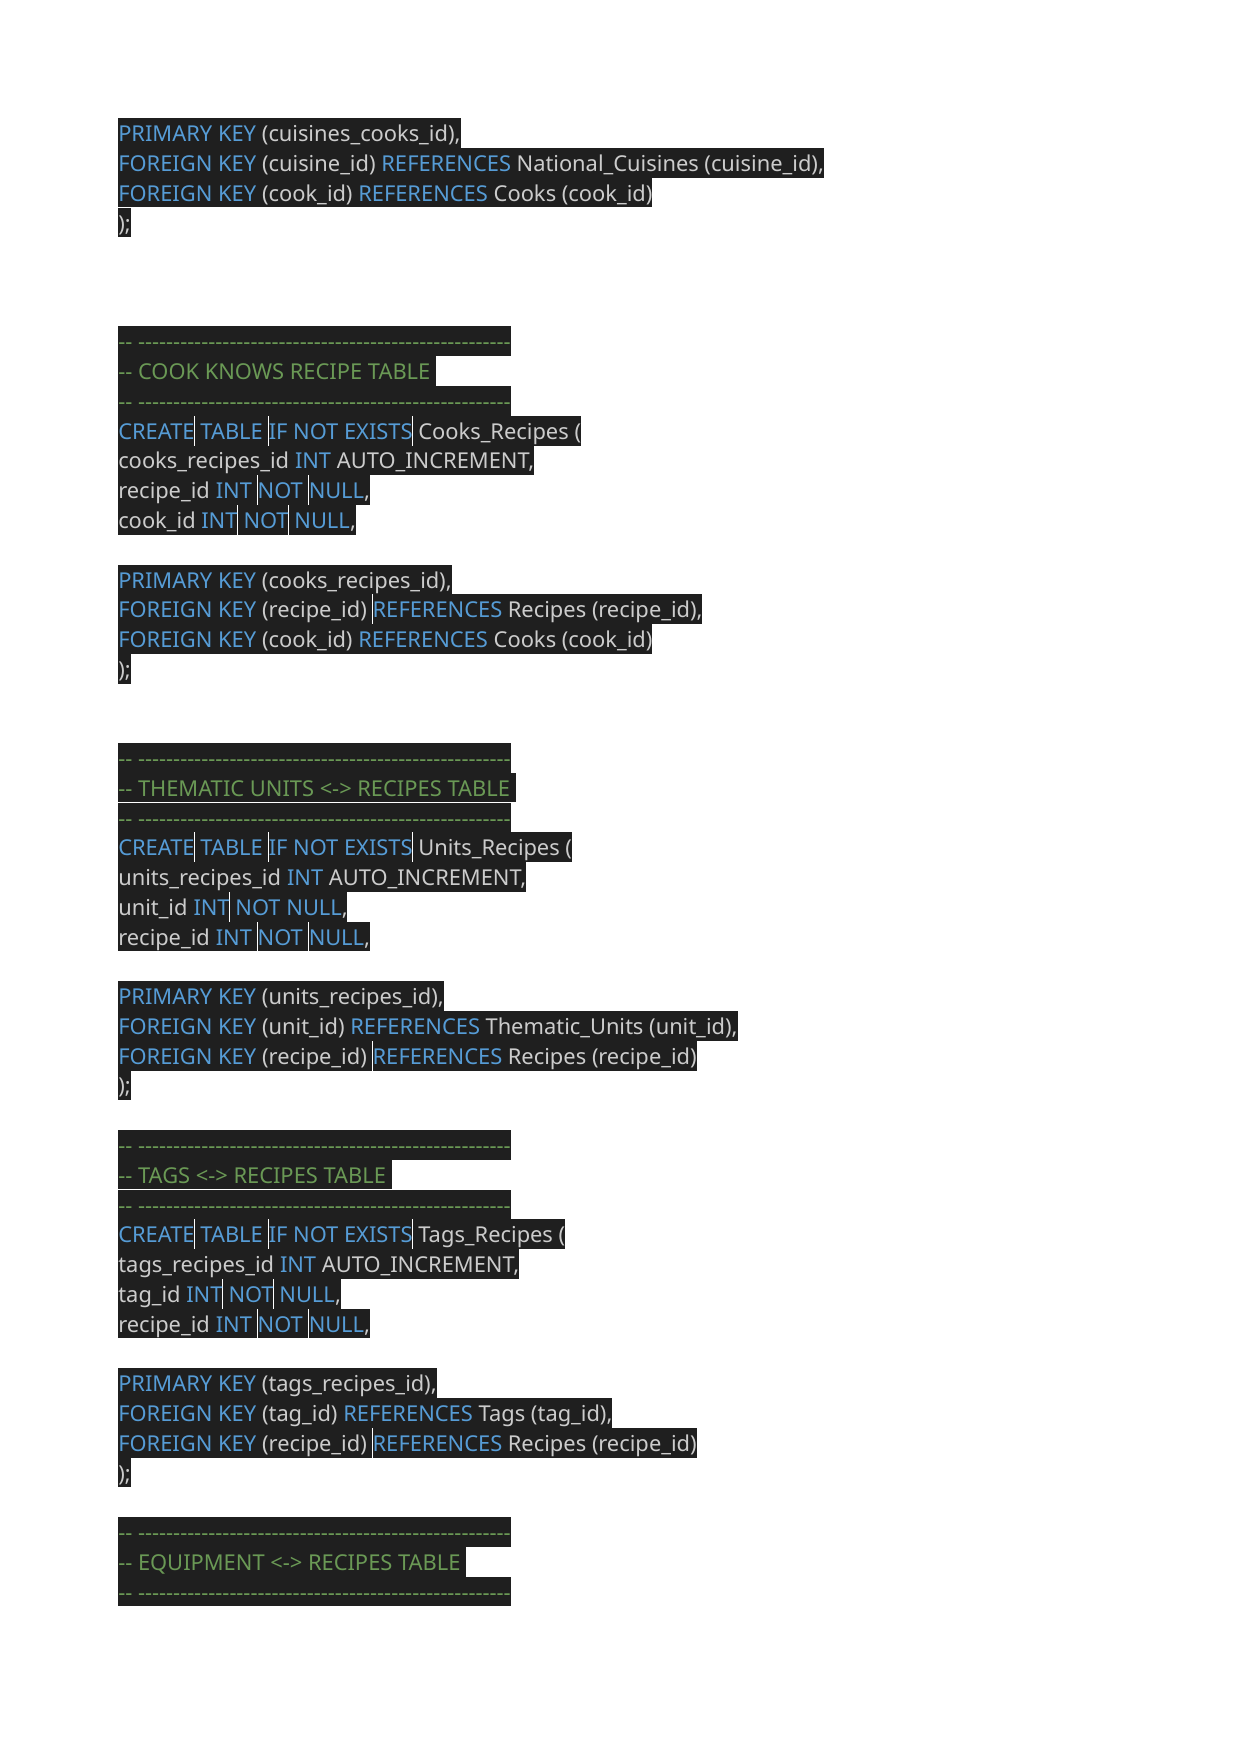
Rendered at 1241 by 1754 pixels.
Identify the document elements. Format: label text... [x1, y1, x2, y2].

text recipe_id INT NOT NULL, [118, 475, 1122, 505]
text FOREIGN KEY (recipe_id) REFERENCES Recipes (recipe_id) [118, 1428, 1122, 1458]
text PRIMARY KEY (cooks_recipes_id), [118, 564, 1122, 594]
text ); [118, 207, 1122, 237]
text -- ----------------------------------------------------- [118, 386, 1122, 416]
text FOREIGN KEY (cuisine_id) REFERENCES National_Cuisines (cuisine_id), [118, 148, 1122, 178]
text -- ----------------------------------------------------- [118, 802, 1122, 832]
text tag_id INT NOT NULL, [118, 1279, 1122, 1309]
text ); [118, 654, 1122, 684]
text -- TAGS <-> RECIPES TABLE [118, 1160, 1122, 1189]
text FOREIGN KEY (unit_id) REFERENCES Thematic_Units (unit_id), [118, 1011, 1122, 1041]
text -- ----------------------------------------------------- [118, 1189, 1122, 1219]
text unit_id INT NOT NULL, [118, 892, 1122, 922]
text recipe_id INT NOT NULL, [118, 1309, 1122, 1338]
text CREATE TABLE IF NOT EXISTS Cooks_Recipes ( [118, 416, 1122, 446]
text CREATE TABLE IF NOT EXISTS Units_Recipes ( [118, 832, 1122, 862]
text -- ----------------------------------------------------- [118, 743, 1122, 773]
text PRIMARY KEY (cuisines_cooks_id), [118, 118, 1122, 148]
text FOREIGN KEY (tag_id) REFERENCES Tags (tag_id), [118, 1398, 1122, 1428]
text units_recipes_id INT AUTO_INCREMENT, [118, 862, 1122, 892]
text PRIMARY KEY (units_recipes_id), [118, 981, 1122, 1011]
text -- ----------------------------------------------------- [118, 1517, 1122, 1547]
text cooks_recipes_id INT AUTO_INCREMENT, [118, 446, 1122, 475]
text PRIMARY KEY (tags_recipes_id), [118, 1368, 1122, 1398]
text FOREIGN KEY (recipe_id) REFERENCES Recipes (recipe_id), [118, 594, 1122, 624]
text ); [118, 1458, 1122, 1487]
text ); [118, 1071, 1122, 1100]
text -- EQUIPMENT <-> RECIPES TABLE [118, 1547, 1122, 1577]
text -- COOK KNOWS RECIPE TABLE [118, 356, 1122, 386]
text -- THEMATIC UNITS <-> RECIPES TABLE [118, 773, 1122, 802]
text -- ----------------------------------------------------- [118, 1577, 1122, 1606]
text recipe_id INT NOT NULL, [118, 922, 1122, 951]
text FOREIGN KEY (cook_id) REFERENCES Cooks (cook_id) [118, 178, 1122, 207]
text tags_recipes_id INT AUTO_INCREMENT, [118, 1249, 1122, 1279]
text cook_id INT NOT NULL, [118, 505, 1122, 535]
text CREATE TABLE IF NOT EXISTS Tags_Recipes ( [118, 1219, 1122, 1249]
text -- ----------------------------------------------------- [118, 1130, 1122, 1160]
text FOREIGN KEY (cook_id) REFERENCES Cooks (cook_id) [118, 624, 1122, 654]
text -- ----------------------------------------------------- [118, 326, 1122, 356]
text FOREIGN KEY (recipe_id) REFERENCES Recipes (recipe_id) [118, 1041, 1122, 1071]
